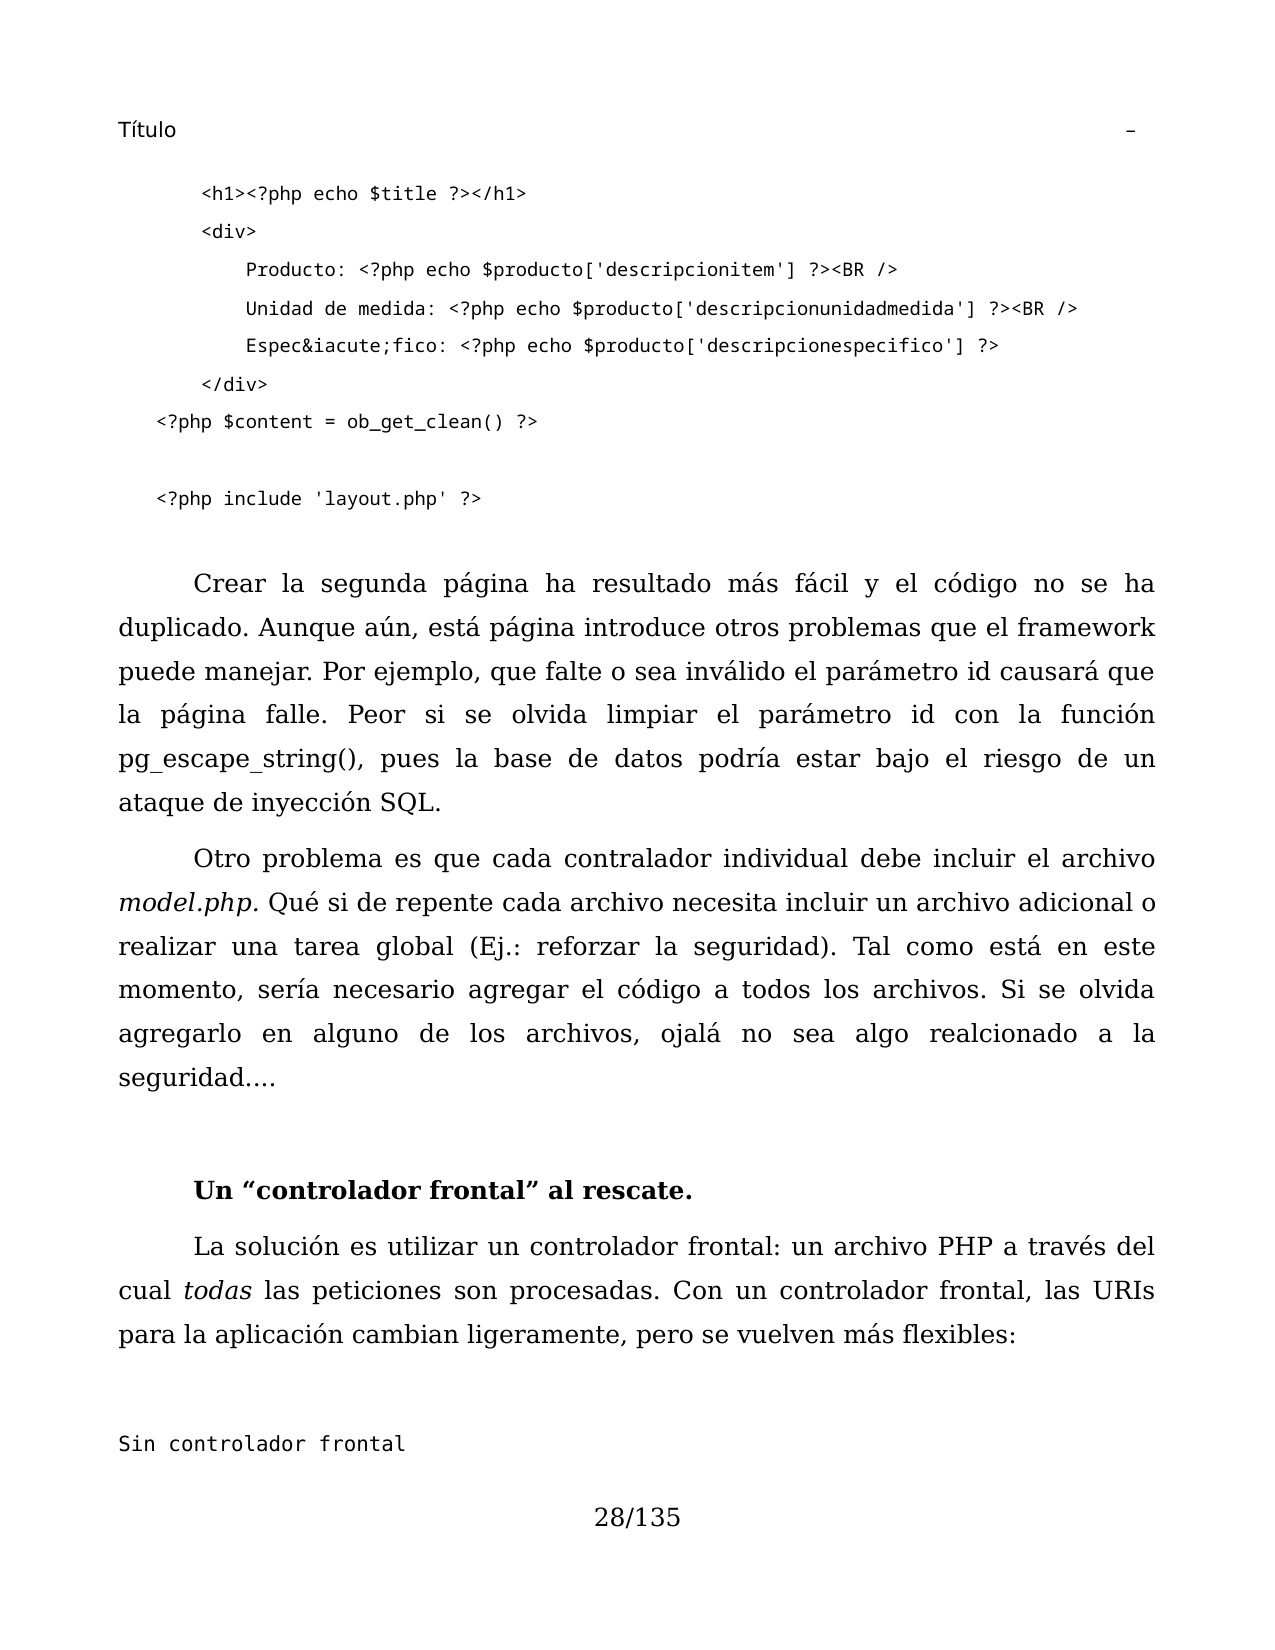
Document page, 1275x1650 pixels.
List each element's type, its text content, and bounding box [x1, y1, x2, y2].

text </div> [118, 371, 1157, 396]
text Crear la segunda página ha resultado más fácil y el código no se ha duplicado. Aunque aún, está página introduce otros problemas que el framework puede manejar. Por ejemplo, que falte o sea inválido el parámetro id causará que la página falle. Peor si se olvida limpiar el parámetro id con la función pg_escape_string(), pues la base de datos podría estar bajo el riesgo de un ataque de inyección SQL. [118, 569, 1157, 817]
text Otro problema es que cada contralador individual debe incluir el archivo model.php. Qué si de repente cada archivo necesita incluir un archivo adicional o realizar una tarea global (Ej.: reforzar la seguridad). Tal como está en este momento, sería necesario agregar el código a todos los archivos. Si se olvida agregarlo en alguno de los archivos, ojalá no sea algo realcionado a la seguridad.... [118, 844, 1157, 1092]
text <div> [118, 219, 1157, 244]
text La solución es utilizar un controlador frontal: un archivo PHP a través del cual todas las peticiones son procesadas. Con un controlador frontal, las URIs para la aplicación cambian ligeramente, pero se vuelven más flexibles: [118, 1232, 1157, 1349]
text Espec&iacute;fico: <?php echo $producto['descripcionespecifico'] ?> [118, 333, 1157, 358]
text Un “controlador frontal” al rescate. [118, 1176, 1157, 1205]
text Sin controlador frontal [118, 1432, 1157, 1457]
text Producto: <?php echo $producto['descripcionitem'] ?><BR /> [118, 257, 1157, 282]
text <?php $content = ob_get_clean() ?> [118, 409, 1157, 434]
text <?php include 'layout.php' ?> [118, 485, 1157, 510]
text Unidad de medida: <?php echo $producto['descripcionunidadmedida'] ?><BR /> [118, 295, 1157, 320]
text <h1><?php echo $title ?></h1> [118, 181, 1157, 206]
